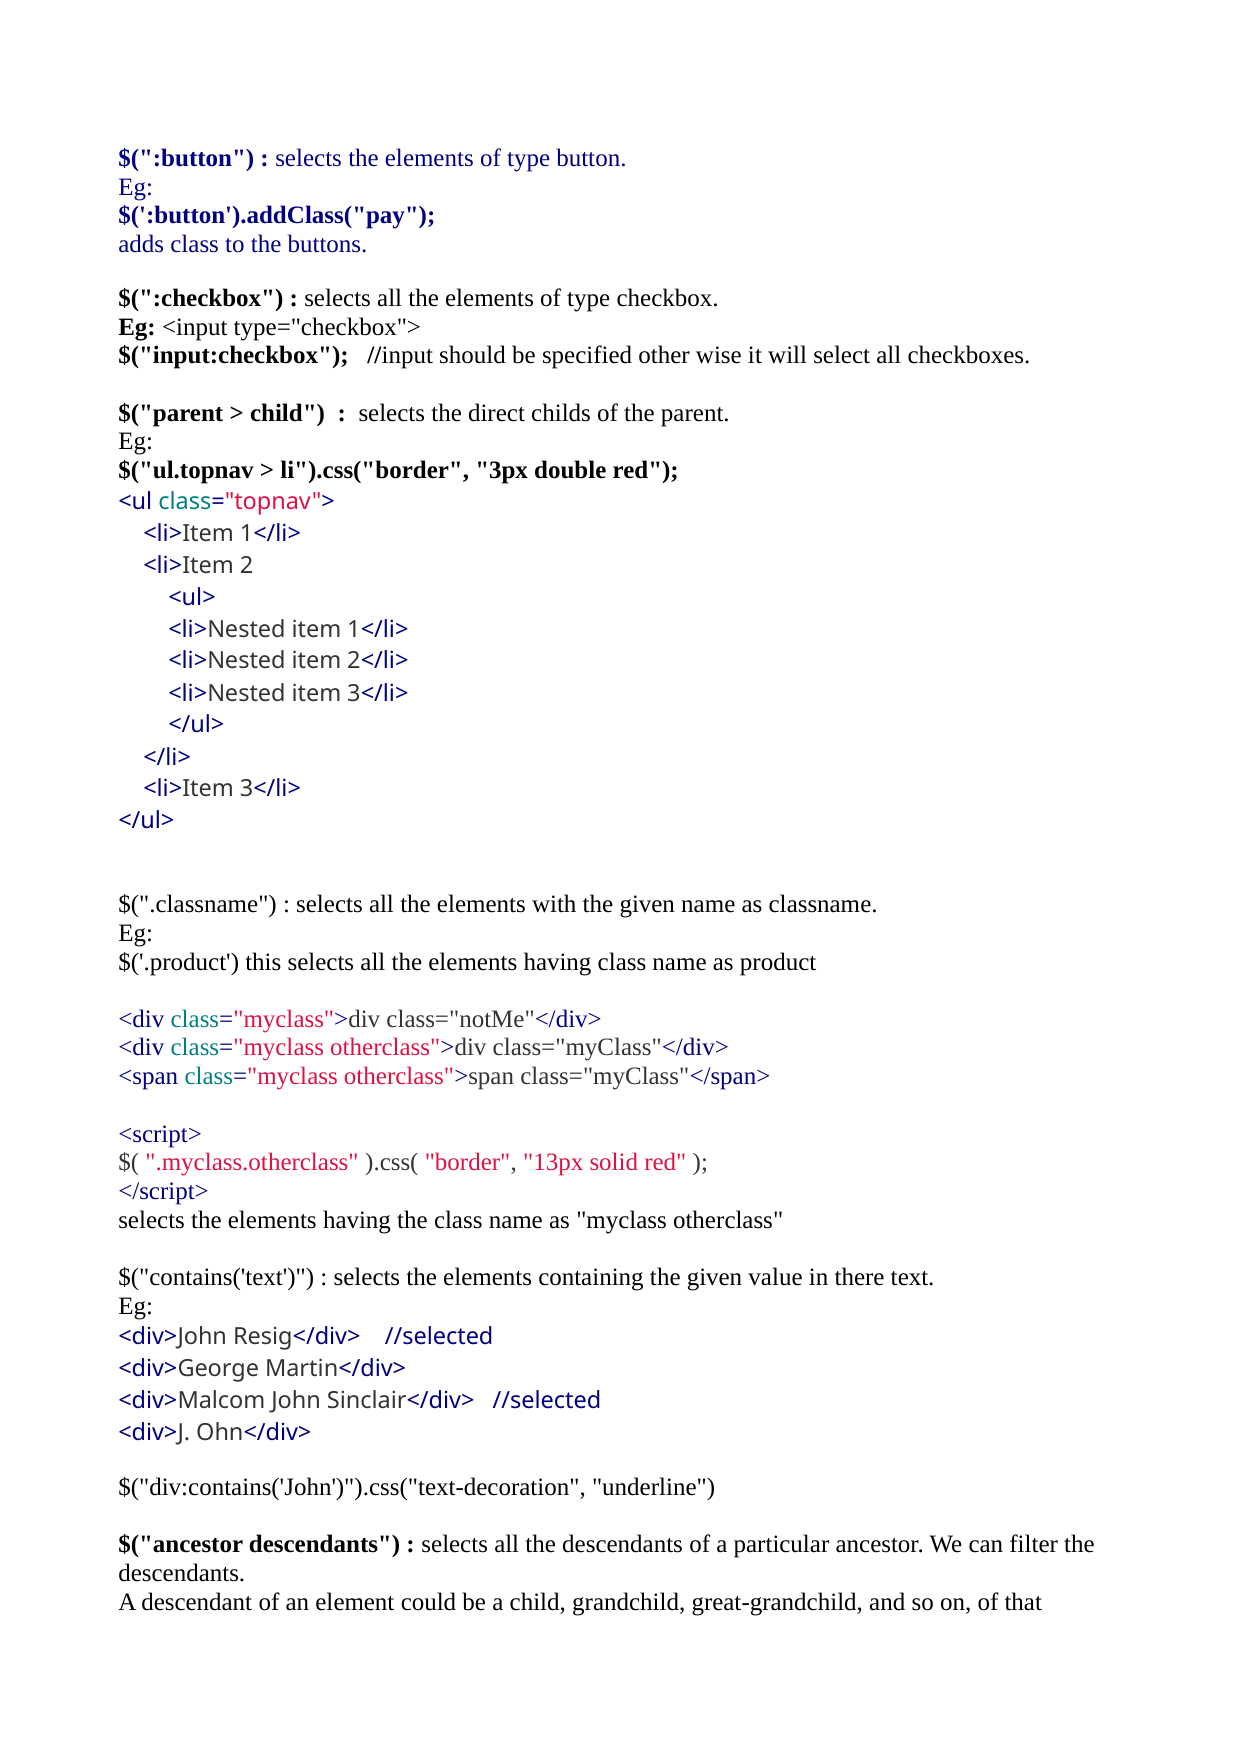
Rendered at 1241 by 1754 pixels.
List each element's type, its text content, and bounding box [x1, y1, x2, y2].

text <ul> [118, 580, 1122, 612]
text </li> [118, 740, 1122, 772]
text $(':button').addClass("pay"); [118, 201, 1122, 229]
text <li>Nested item 2</li> [118, 644, 1122, 676]
text <div class="myclass">div class="notMe"</div> [118, 1004, 1122, 1032]
text <script> [118, 1119, 1122, 1147]
text <li>Nested item 1</li> [118, 612, 1122, 644]
text </ul> [118, 708, 1122, 740]
text <div>J. Ohn</div> [118, 1415, 1122, 1447]
text </script> [118, 1176, 1122, 1205]
text $("input:checkbox"); //input should be specified other wise it will select all checkboxes. [118, 341, 1122, 369]
text Eg: [118, 426, 1122, 455]
text $("contains('text')") : selects the elements containing the given value in there text. [118, 1262, 1122, 1291]
text <div>John Resig</div> //selected [118, 1319, 1122, 1351]
text <li>Item 3</li> [118, 772, 1122, 804]
text </ul> [118, 804, 1122, 836]
text <ul class="topnav"> [118, 484, 1122, 516]
text $("parent > child") : selects the direct childs of the parent. [118, 398, 1122, 426]
text A descendant of an element could be a child, grandchild, great-grandchild, and so on, of that [118, 1587, 1122, 1616]
text $("ul.topnav > li").css("border", "3px double red"); [118, 455, 1122, 484]
text <div>George Martin</div> [118, 1351, 1122, 1383]
text <li>Nested item 3</li> [118, 676, 1122, 708]
text $(":checkbox") : selects all the elements of type checkbox. [118, 283, 1122, 312]
text adds class to the buttons. [118, 229, 1122, 258]
text $(":button") : selects the elements of type button. [118, 143, 1122, 172]
text selects the elements having the class name as "myclass otherclass" [118, 1205, 1122, 1234]
text $("div:contains('John')").css("text-decoration", "underline") [118, 1472, 1122, 1501]
text <div>Malcom John Sinclair</div> //selected [118, 1383, 1122, 1415]
text $( ".myclass.otherclass" ).css( "border", "13px solid red" ); [118, 1147, 1122, 1176]
text <div class="myclass otherclass">div class="myClass"</div> [118, 1032, 1122, 1061]
text <span class="myclass otherclass">span class="myClass"</span> [118, 1061, 1122, 1090]
text Eg: <input type="checkbox"> [118, 312, 1122, 341]
text Eg: [118, 918, 1122, 947]
text <li>Item 1</li> [118, 516, 1122, 548]
text <li>Item 2 [118, 548, 1122, 580]
text $(".classname") : selects all the elements with the given name as classname. [118, 889, 1122, 918]
text Eg: [118, 1291, 1122, 1319]
text $('.product') this selects all the elements having class name as product [118, 947, 1122, 975]
text $("ancestor descendants") : selects all the descendants of a particular ancestor. We can filter the descendants. [118, 1529, 1122, 1587]
text Eg: [118, 172, 1122, 201]
